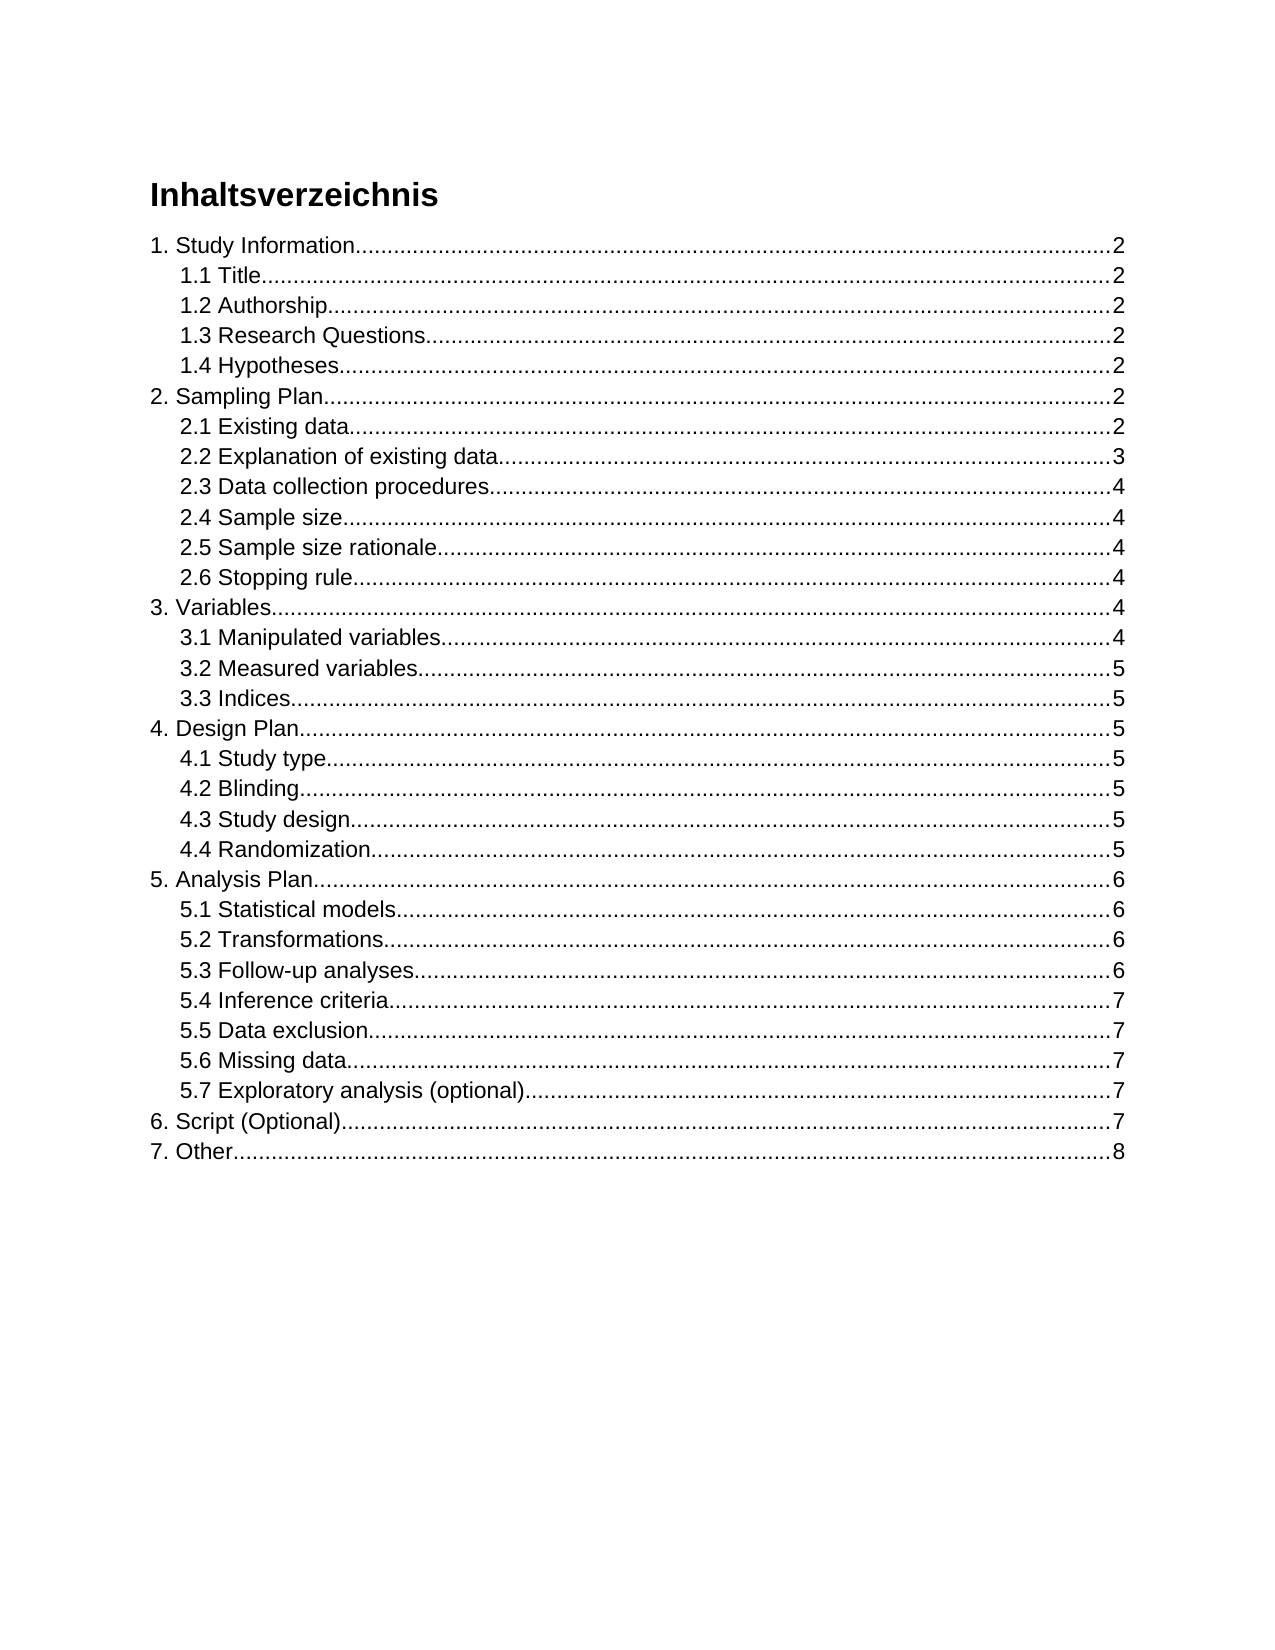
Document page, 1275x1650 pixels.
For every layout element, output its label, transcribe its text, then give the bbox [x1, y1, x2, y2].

text 3.2 Measured variables 5 [179, 654, 1125, 681]
text 6. Script (Optional) 7 [150, 1108, 1125, 1134]
text 5.7 Exploratory analysis (optional) 7 [179, 1077, 1125, 1104]
text 5. Analysis Plan 6 [150, 866, 1125, 892]
text 7. Other 8 [150, 1138, 1125, 1164]
text 5.5 Data exclusion 7 [179, 1017, 1125, 1043]
text 5.1 Statistical models 6 [179, 896, 1125, 923]
text 4.3 Study design 5 [179, 806, 1125, 832]
text 4. Design Plan 5 [150, 715, 1125, 741]
text 5.4 Inference criteria 7 [179, 987, 1125, 1013]
text 2.6 Stopping rule 4 [179, 564, 1125, 590]
text 3. Variables 4 [150, 594, 1125, 621]
text 4.4 Randomization 5 [179, 836, 1125, 862]
text 5.2 Transformations 6 [179, 926, 1125, 953]
text 5.6 Missing data 7 [179, 1047, 1125, 1074]
text 3.3 Indices 5 [179, 685, 1125, 711]
text 2.1 Existing data 2 [179, 413, 1125, 439]
text 2.3 Data collection procedures 4 [179, 473, 1125, 500]
text 1. Study Information 2 [150, 232, 1125, 258]
text 2.5 Sample size rationale 4 [179, 534, 1125, 560]
text 4.1 Study type 5 [179, 745, 1125, 772]
text 1.2 Authorship 2 [179, 292, 1125, 318]
text 1.3 Research Questions 2 [179, 322, 1125, 349]
text 1.1 Title 2 [179, 262, 1125, 288]
text 1.4 Hypotheses 2 [179, 352, 1125, 379]
text 2. Sampling Plan 2 [150, 383, 1125, 409]
text 5.3 Follow-up analyses 6 [179, 957, 1125, 983]
text 3.1 Manipulated variables 4 [179, 624, 1125, 651]
text 2.2 Explanation of existing data 3 [179, 443, 1125, 469]
subtitle Inhaltsverzeichnis [150, 175, 1125, 213]
text 4.2 Blinding 5 [179, 775, 1125, 802]
text 2.4 Sample size 4 [179, 503, 1125, 530]
